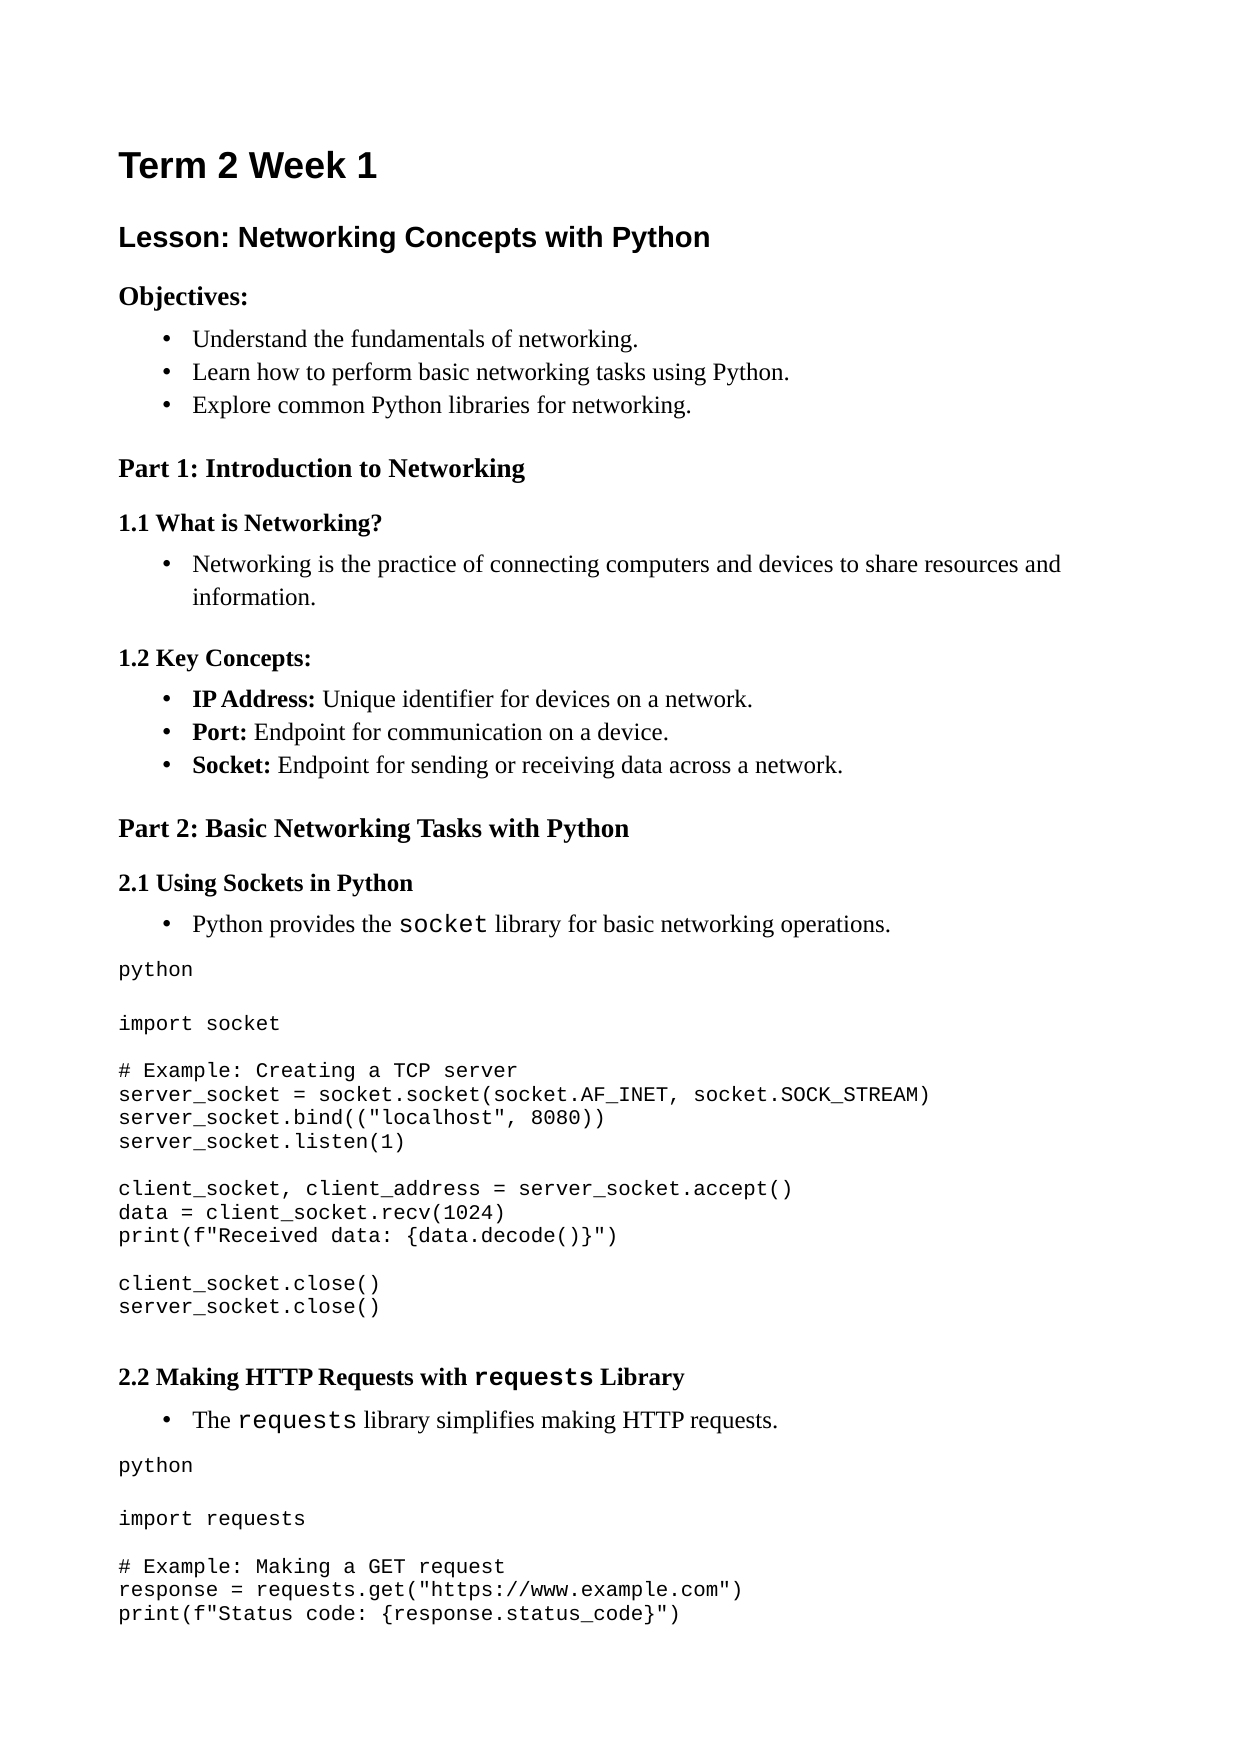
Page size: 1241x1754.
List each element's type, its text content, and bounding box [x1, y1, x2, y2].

subtitle Lesson: Networking Concepts with Python [118, 219, 1122, 253]
text # Example: Creating a TCP server [118, 1060, 1122, 1083]
list Explore common Python libraries for networking. [162, 390, 1122, 419]
subtitle 2.2 Making HTTP Requests with requests Library [118, 1362, 1122, 1393]
text server_socket.close() [118, 1296, 1122, 1320]
subtitle 2.1 Using Sockets in Python [118, 868, 1122, 897]
list Networking is the practice of connecting computers and devices to share resources and information. [162, 549, 1122, 611]
text # Example: Making a GET request [118, 1556, 1122, 1579]
text python [118, 959, 1122, 983]
text data = client_socket.recv(1024) [118, 1202, 1122, 1225]
text print(f"Received data: {data.decode()}") [118, 1225, 1122, 1249]
text server_socket.bind(("localhost", 8080)) [118, 1107, 1122, 1131]
subtitle Objectives: [118, 280, 1122, 311]
text import socket [118, 1013, 1122, 1036]
subtitle Term 2 Week 1 [118, 143, 1122, 186]
text client_socket, client_address = server_socket.accept() [118, 1178, 1122, 1202]
list Socket: Endpoint for sending or receiving data across a network. [162, 750, 1122, 779]
text python [118, 1455, 1122, 1479]
text client_socket.close() [118, 1273, 1122, 1296]
text print(f"Status code: {response.status_code}") [118, 1603, 1122, 1627]
list Understand the fundamentals of networking. [162, 324, 1122, 353]
text server_socket.listen(1) [118, 1131, 1122, 1154]
text response = requests.get("https://www.example.com") [118, 1579, 1122, 1603]
list Python provides the socket library for basic networking operations. [162, 909, 1122, 940]
list The requests library simplifies making HTTP requests. [162, 1405, 1122, 1436]
subtitle 1.2 Key Concepts: [118, 643, 1122, 671]
list Learn how to perform basic networking tasks using Python. [162, 357, 1122, 386]
subtitle Part 2: Basic Networking Tasks with Python [118, 812, 1122, 843]
text server_socket = socket.socket(socket.AF_INET, socket.SOCK_STREAM) [118, 1083, 1122, 1107]
subtitle Part 1: Introduction to Networking [118, 452, 1122, 483]
list IP Address: Unique identifier for devices on a network. [162, 684, 1122, 713]
text import requests [118, 1508, 1122, 1532]
subtitle 1.1 What is Networking? [118, 508, 1122, 537]
list Port: Endpoint for communication on a device. [162, 717, 1122, 746]
